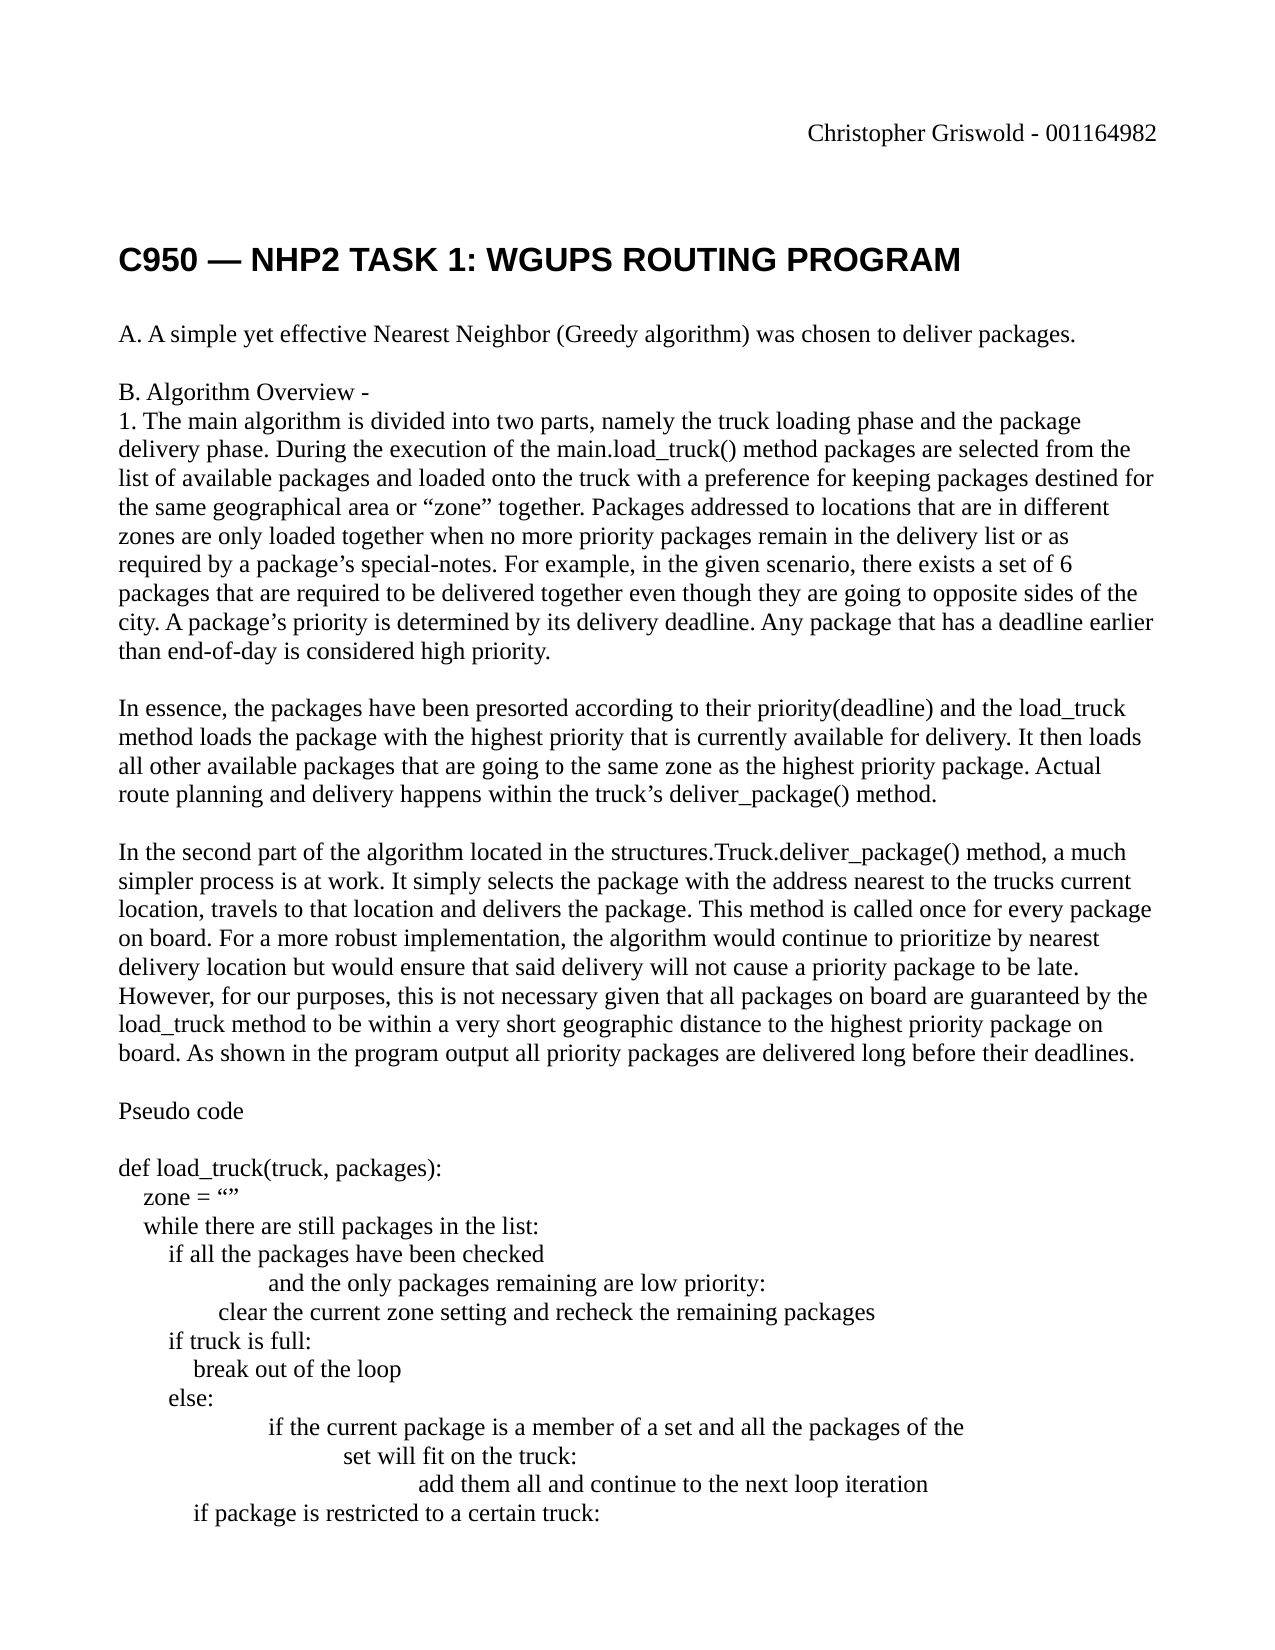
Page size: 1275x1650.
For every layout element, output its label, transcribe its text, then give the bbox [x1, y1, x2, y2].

text break out of the loop [118, 1354, 1157, 1383]
text else: [118, 1383, 1157, 1412]
text Pseudo code [118, 1096, 1157, 1124]
text if the current package is a member of a set and all the packages of the [118, 1412, 1157, 1441]
text if package is restricted to a certain truck: [118, 1498, 1157, 1527]
text while there are still packages in the list: [118, 1211, 1157, 1239]
subtitle C950 — NHP2 TASK 1: WGUPS ROUTING PROGRAM [118, 240, 1157, 278]
text def load_truck(truck, packages): [118, 1153, 1157, 1182]
text zone = “” [118, 1182, 1157, 1211]
text if truck is full: [118, 1326, 1157, 1354]
text if all the packages have been checked [118, 1239, 1157, 1268]
text Christopher Griswold - 001164982 [118, 118, 1157, 147]
text A. A simple yet effective Nearest Neighbor (Greedy algorithm) was chosen to deliver packages. [118, 319, 1157, 348]
text 1. The main algorithm is divided into two parts, namely the truck loading phase and the package delivery phase. During the execution of the main.load_truck() method packages are selected from the list of available packages and loaded onto the truck with a preference for keeping packages destined for the same geographical area or “zone” together. Packages addressed to locations that are in different zones are only loaded together when no more priority packages remain in the delivery list or as required by a package’s special-notes. For example, in the given scenario, there exists a set of 6 packages that are required to be delivered together even though they are going to opposite sides of the city. A package’s priority is determined by its delivery deadline. Any package that has a deadline earlier than end-of-day is considered high priority. [118, 406, 1157, 664]
text In the second part of the algorithm located in the structures.Truck.deliver_package() method, a much simpler process is at work. It simply selects the package with the address nearest to the trucks current location, travels to that location and delivers the package. This method is called once for every package on board. For a more robust implementation, the algorithm would continue to prioritize by nearest delivery location but would ensure that said delivery will not cause a priority package to be late. However, for our purposes, this is not necessary given that all packages on board are guaranteed by the load_truck method to be within a very short geographic distance to the highest priority package on board. As shown in the program output all priority packages are delivered long before their deadlines. [118, 837, 1157, 1067]
text In essence, the packages have been presorted according to their priority(deadline) and the load_truck method loads the package with the highest priority that is currently available for delivery. It then loads all other available packages that are going to the same zone as the highest priority package. Actual route planning and delivery happens within the truck’s deliver_package() method. [118, 693, 1157, 808]
text add them all and continue to the next loop iteration [118, 1469, 1157, 1498]
text clear the current zone setting and recheck the remaining packages [118, 1297, 1157, 1326]
text B. Algorithm Overview - [118, 377, 1157, 406]
text and the only packages remaining are low priority: [118, 1268, 1157, 1297]
text set will fit on the truck: [118, 1441, 1157, 1469]
